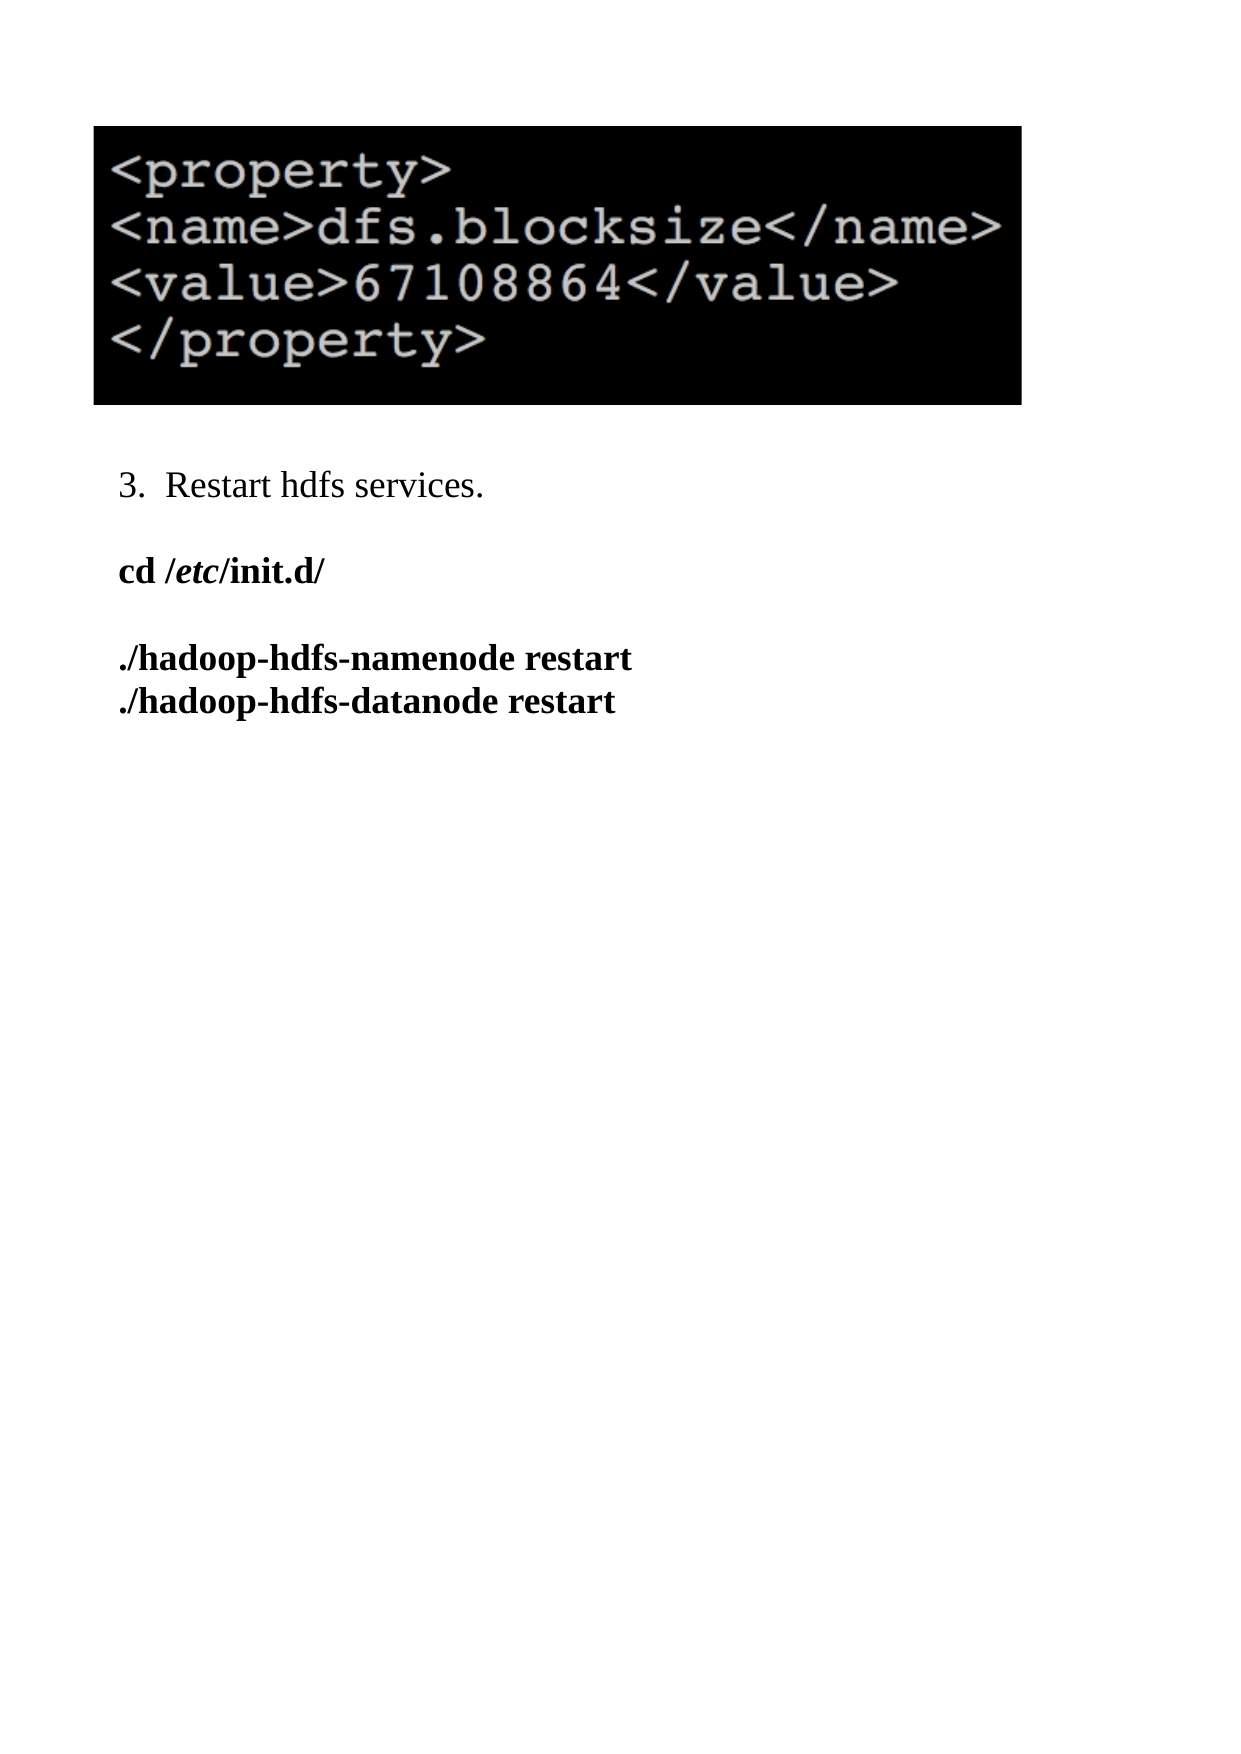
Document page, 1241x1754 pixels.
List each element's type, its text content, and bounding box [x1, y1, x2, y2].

text 3. Restart hdfs services. [118, 462, 1122, 506]
text cd /etc/init.d/ [118, 549, 1122, 592]
picture [93, 126, 1022, 405]
text ./hadoop-hdfs-namenode restart [118, 635, 1122, 678]
text ./hadoop-hdfs-datanode restart [118, 678, 1122, 721]
